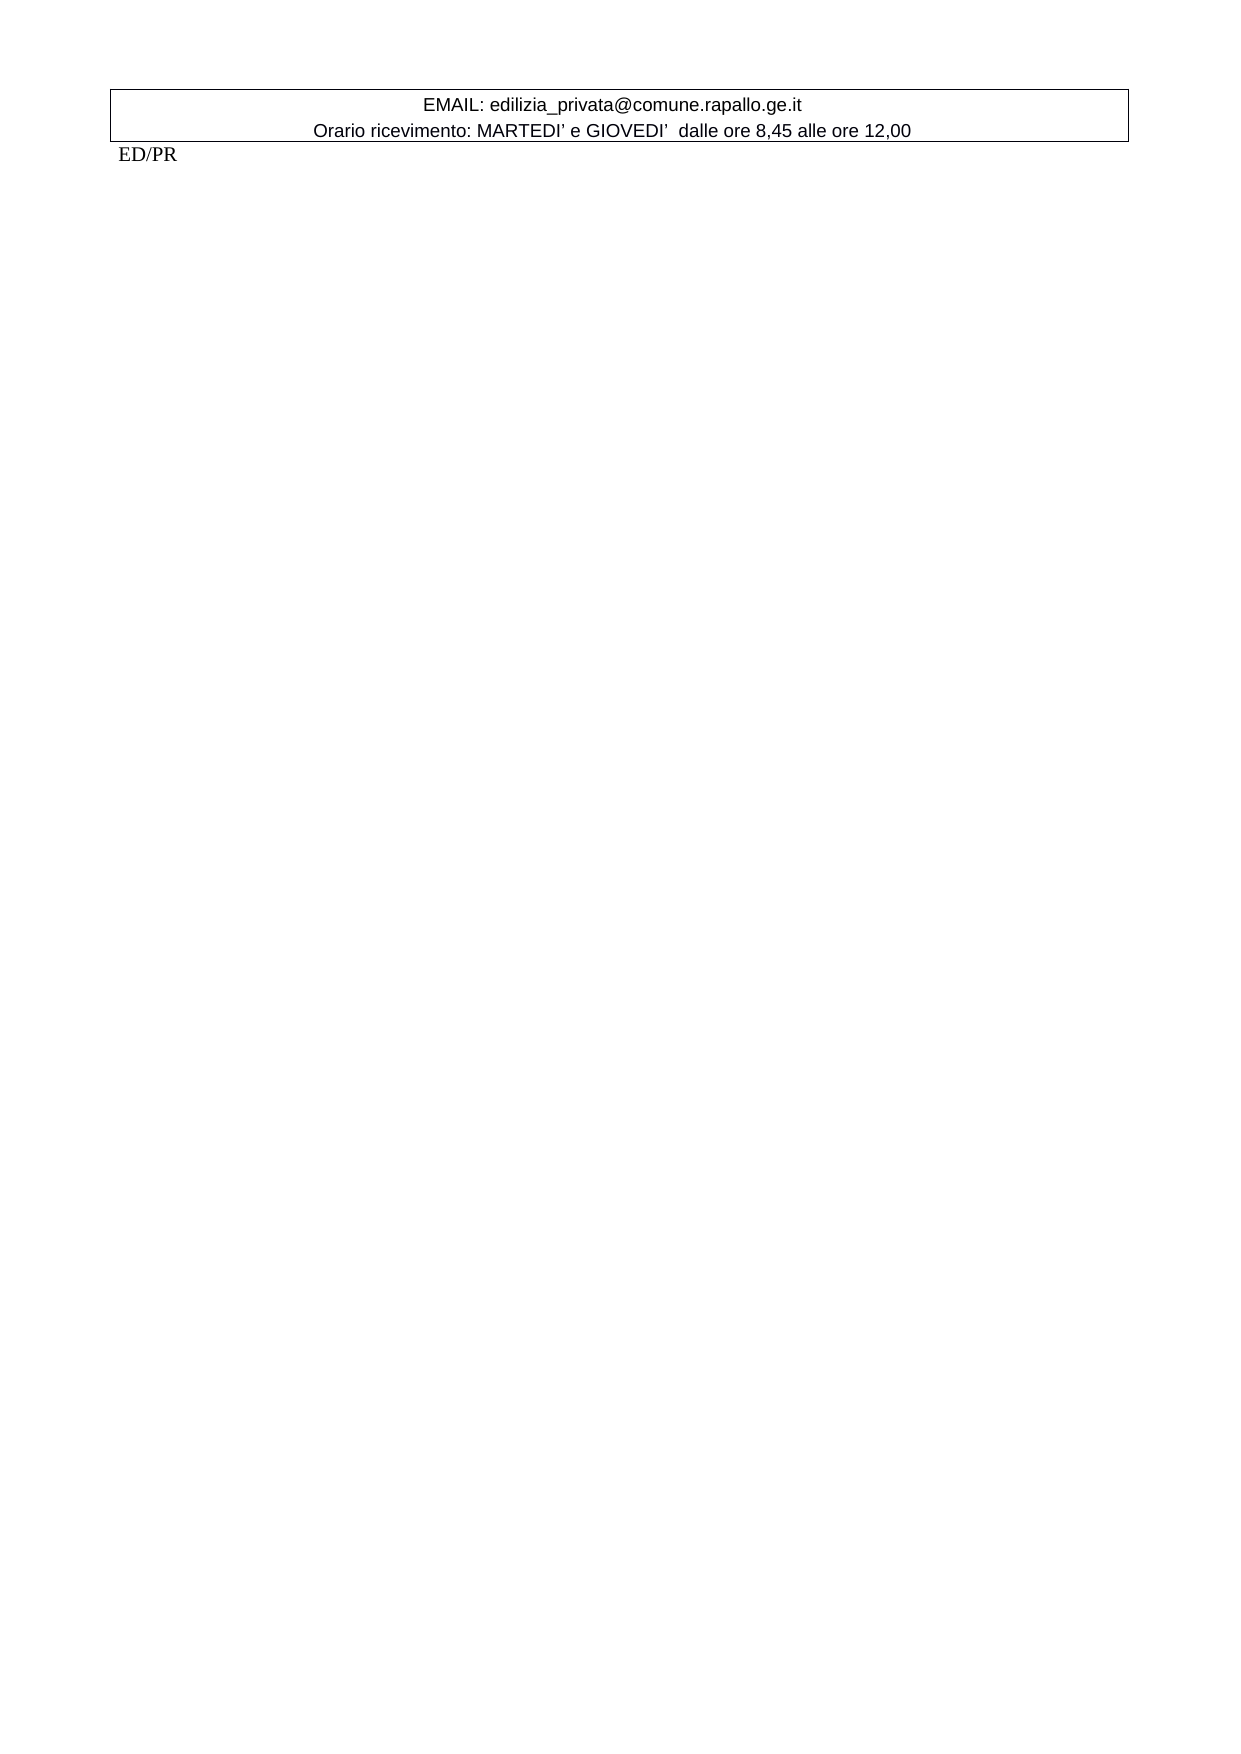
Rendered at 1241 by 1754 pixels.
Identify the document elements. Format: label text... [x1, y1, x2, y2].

text ED/PR [118, 142, 1122, 166]
table_cell EMAIL: edilizia_privata@comune.rapallo.ge.it Orario ricevimento: MARTEDI’ e GIOVEDI’ dalle ore 8,45 alle ore 12,00 [111, 90, 1128, 141]
